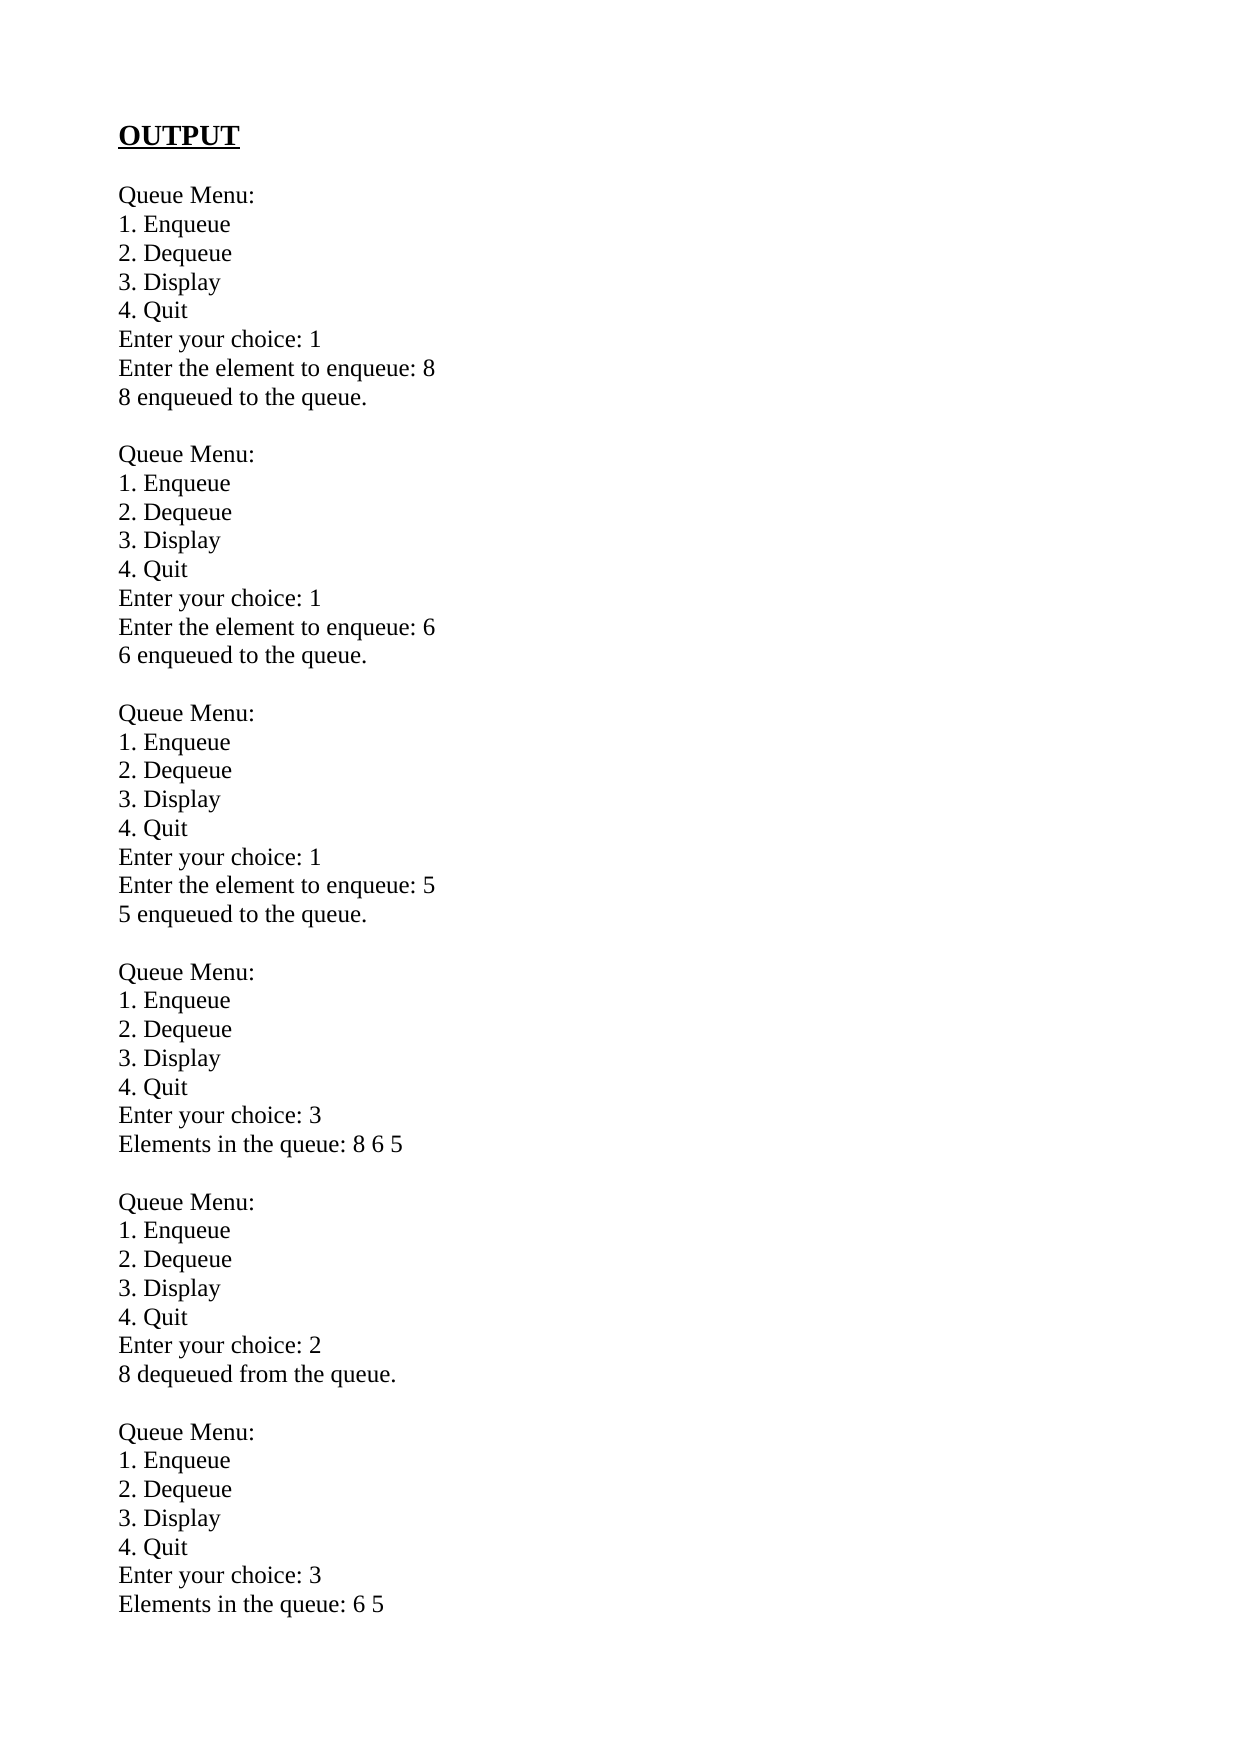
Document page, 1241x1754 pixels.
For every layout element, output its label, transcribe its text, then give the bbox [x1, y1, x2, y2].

text Enter your choice: 1 [118, 583, 1122, 612]
text Enter your choice: 3 [118, 1560, 1122, 1589]
text 2. Dequeue [118, 755, 1122, 784]
text Queue Menu: [118, 180, 1122, 209]
text Enter your choice: 1 [118, 842, 1122, 870]
text 4. Quit [118, 1302, 1122, 1330]
text 3. Display [118, 1043, 1122, 1072]
text 8 dequeued from the queue. [118, 1359, 1122, 1388]
text 1. Enqueue [118, 1215, 1122, 1244]
text 4. Quit [118, 1072, 1122, 1100]
text Enter your choice: 3 [118, 1100, 1122, 1129]
text Queue Menu: [118, 1187, 1122, 1215]
text 2. Dequeue [118, 1244, 1122, 1273]
text Elements in the queue: 8 6 5 [118, 1129, 1122, 1158]
text 6 enqueued to the queue. [118, 640, 1122, 669]
text 1. Enqueue [118, 209, 1122, 238]
text Queue Menu: [118, 439, 1122, 468]
text 3. Display [118, 1273, 1122, 1302]
text Queue Menu: [118, 1417, 1122, 1445]
text 5 enqueued to the queue. [118, 899, 1122, 928]
text 1. Enqueue [118, 727, 1122, 755]
text 4. Quit [118, 554, 1122, 583]
text Queue Menu: [118, 957, 1122, 985]
text 3. Display [118, 267, 1122, 295]
text Enter the element to enqueue: 8 [118, 353, 1122, 382]
text Queue Menu: [118, 698, 1122, 727]
text Enter your choice: 1 [118, 324, 1122, 353]
text 4. Quit [118, 295, 1122, 324]
text 2. Dequeue [118, 1014, 1122, 1043]
text OUTPUT [118, 118, 1122, 152]
text Enter the element to enqueue: 5 [118, 870, 1122, 899]
text 4. Quit [118, 1532, 1122, 1560]
text Elements in the queue: 6 5 [118, 1589, 1122, 1618]
text 3. Display [118, 1503, 1122, 1532]
text 2. Dequeue [118, 1474, 1122, 1503]
text 2. Dequeue [118, 238, 1122, 267]
text 1. Enqueue [118, 1445, 1122, 1474]
text 1. Enqueue [118, 468, 1122, 497]
text 3. Display [118, 525, 1122, 554]
text Enter the element to enqueue: 6 [118, 612, 1122, 640]
text 4. Quit [118, 813, 1122, 842]
text 3. Display [118, 784, 1122, 813]
text 8 enqueued to the queue. [118, 382, 1122, 410]
text 2. Dequeue [118, 497, 1122, 525]
text Enter your choice: 2 [118, 1330, 1122, 1359]
text 1. Enqueue [118, 985, 1122, 1014]
